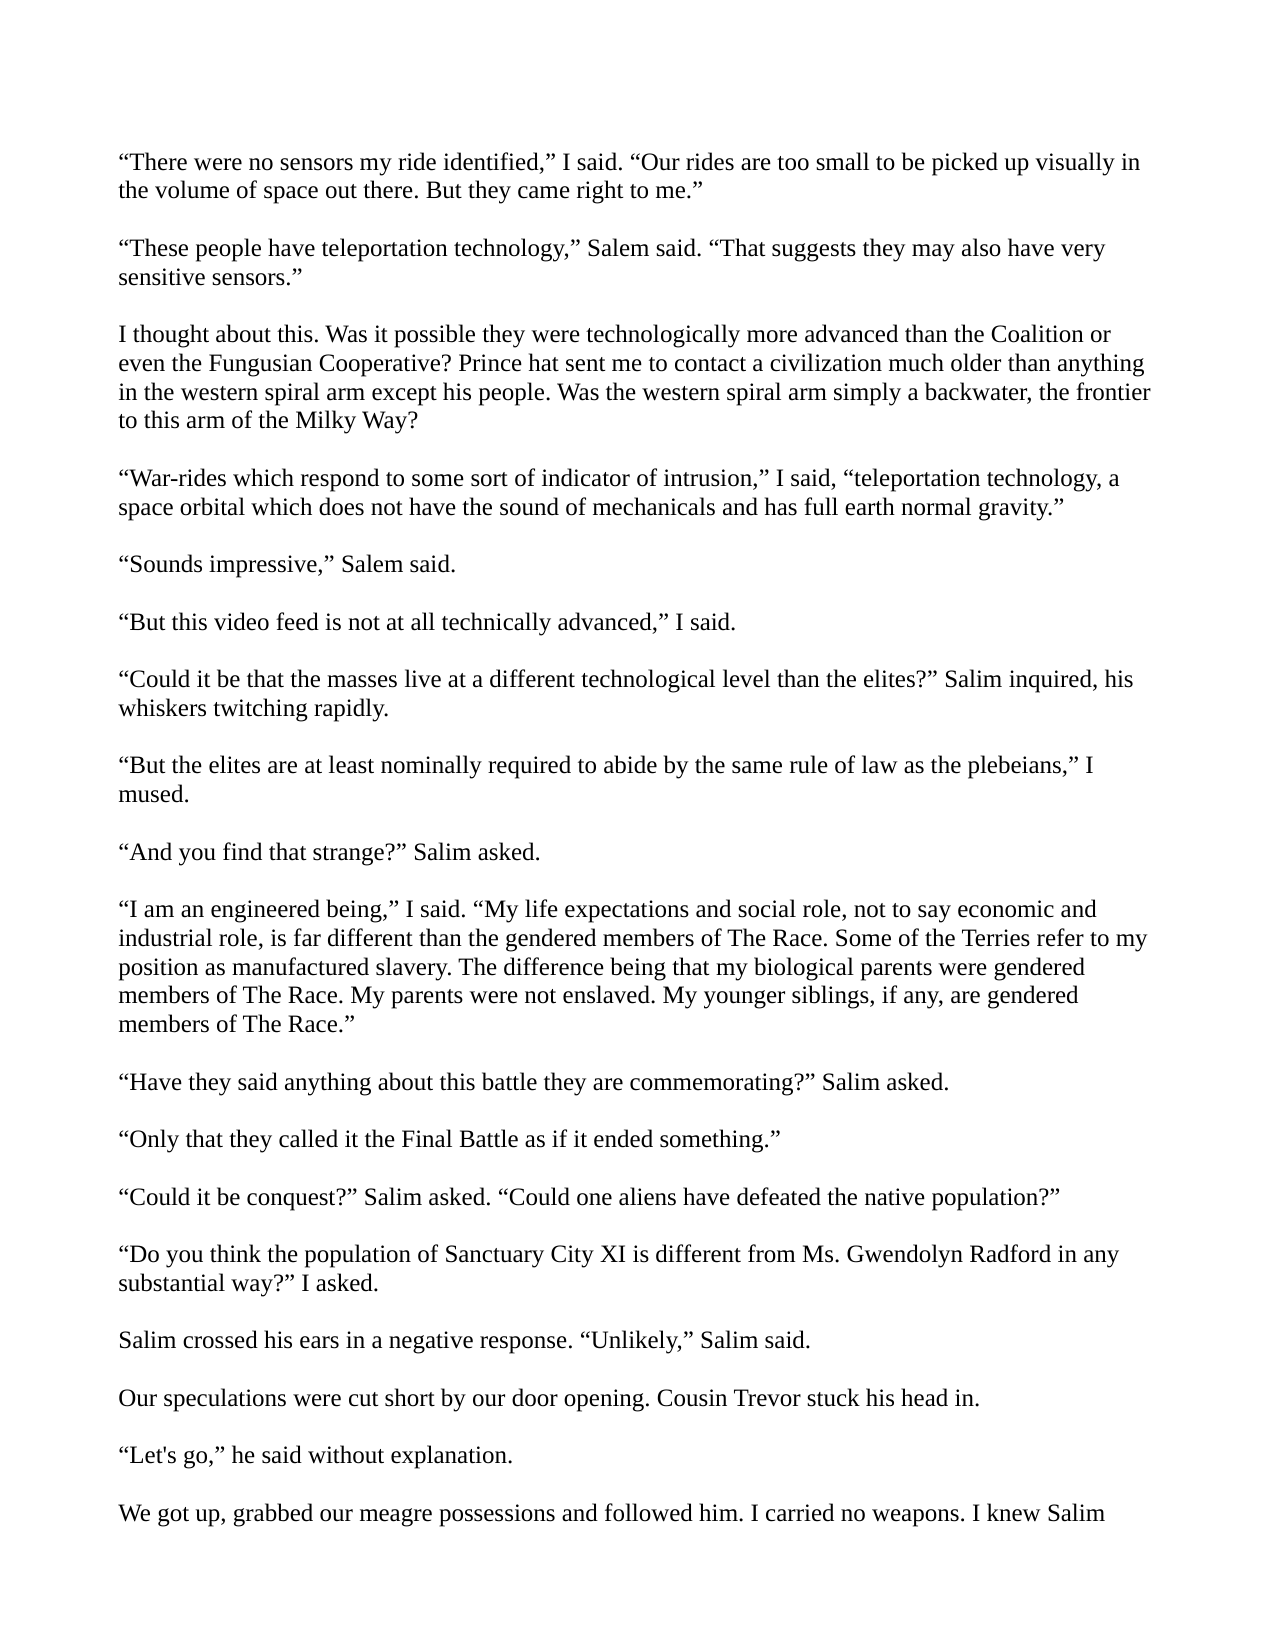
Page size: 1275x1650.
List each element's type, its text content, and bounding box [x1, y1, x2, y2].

text “Have they said anything about this battle they are commemorating?” Salim asked. [118, 1067, 1157, 1096]
text “Sounds impressive,” Salem said. [118, 549, 1157, 578]
text “War-rides which respond to some sort of indicator of intrusion,” I said, “teleportation technology, a space orbital which does not have the sound of mechanicals and has full earth normal gravity.” [118, 463, 1157, 521]
text “Let's go,” he said without explanation. [118, 1441, 1157, 1469]
text “But the elites are at least nominally required to abide by the same rule of law as the plebeians,” I mused. [118, 751, 1157, 808]
text “I am an engineered being,” I said. “My life expectations and social role, not to say economic and industrial role, is far different than the gendered members of The Race. Some of the Terries refer to my position as manufactured slavery. The difference being that my biological parents were gendered members of The Race. My parents were not enslaved. My younger siblings, if any, are gendered members of The Race.” [118, 894, 1157, 1038]
text “Could it be that the masses live at a different technological level than the elites?” Salim inquired, his whiskers twitching rapidly. [118, 664, 1157, 722]
text “Could it be conquest?” Salim asked. “Could one aliens have defeated the native population?” [118, 1182, 1157, 1211]
text “But this video feed is not at all technically advanced,” I said. [118, 607, 1157, 636]
text “Do you think the population of Sanctuary City XI is different from Ms. Gwendolyn Radford in any substantial way?” I asked. [118, 1239, 1157, 1297]
text “Only that they called it the Final Battle as if it ended something.” [118, 1124, 1157, 1153]
text Salim crossed his ears in a negative response. “Unlikely,” Salim said. [118, 1326, 1157, 1354]
text “And you find that strange?” Salim asked. [118, 837, 1157, 866]
text Our speculations were cut short by our door opening. Cousin Trevor stuck his head in. [118, 1383, 1157, 1412]
text I thought about this. Was it possible they were technologically more advanced than the Coalition or even the Fungusian Cooperative? Prince hat sent me to contact a civilization much older than anything in the western spiral arm except his people. Was the western spiral arm simply a backwater, the frontier to this arm of the Milky Way? [118, 319, 1157, 434]
text We got up, grabbed our meagre possessions and followed him. I carried no weapons. I knew Salim [118, 1498, 1157, 1527]
text “These people have teleportation technology,” Salem said. “That suggests they may also have very sensitive sensors.” [118, 233, 1157, 291]
text “There were no sensors my ride identified,” I said. “Our rides are too small to be picked up visually in the volume of space out there. But they came right to me.” [118, 147, 1157, 204]
